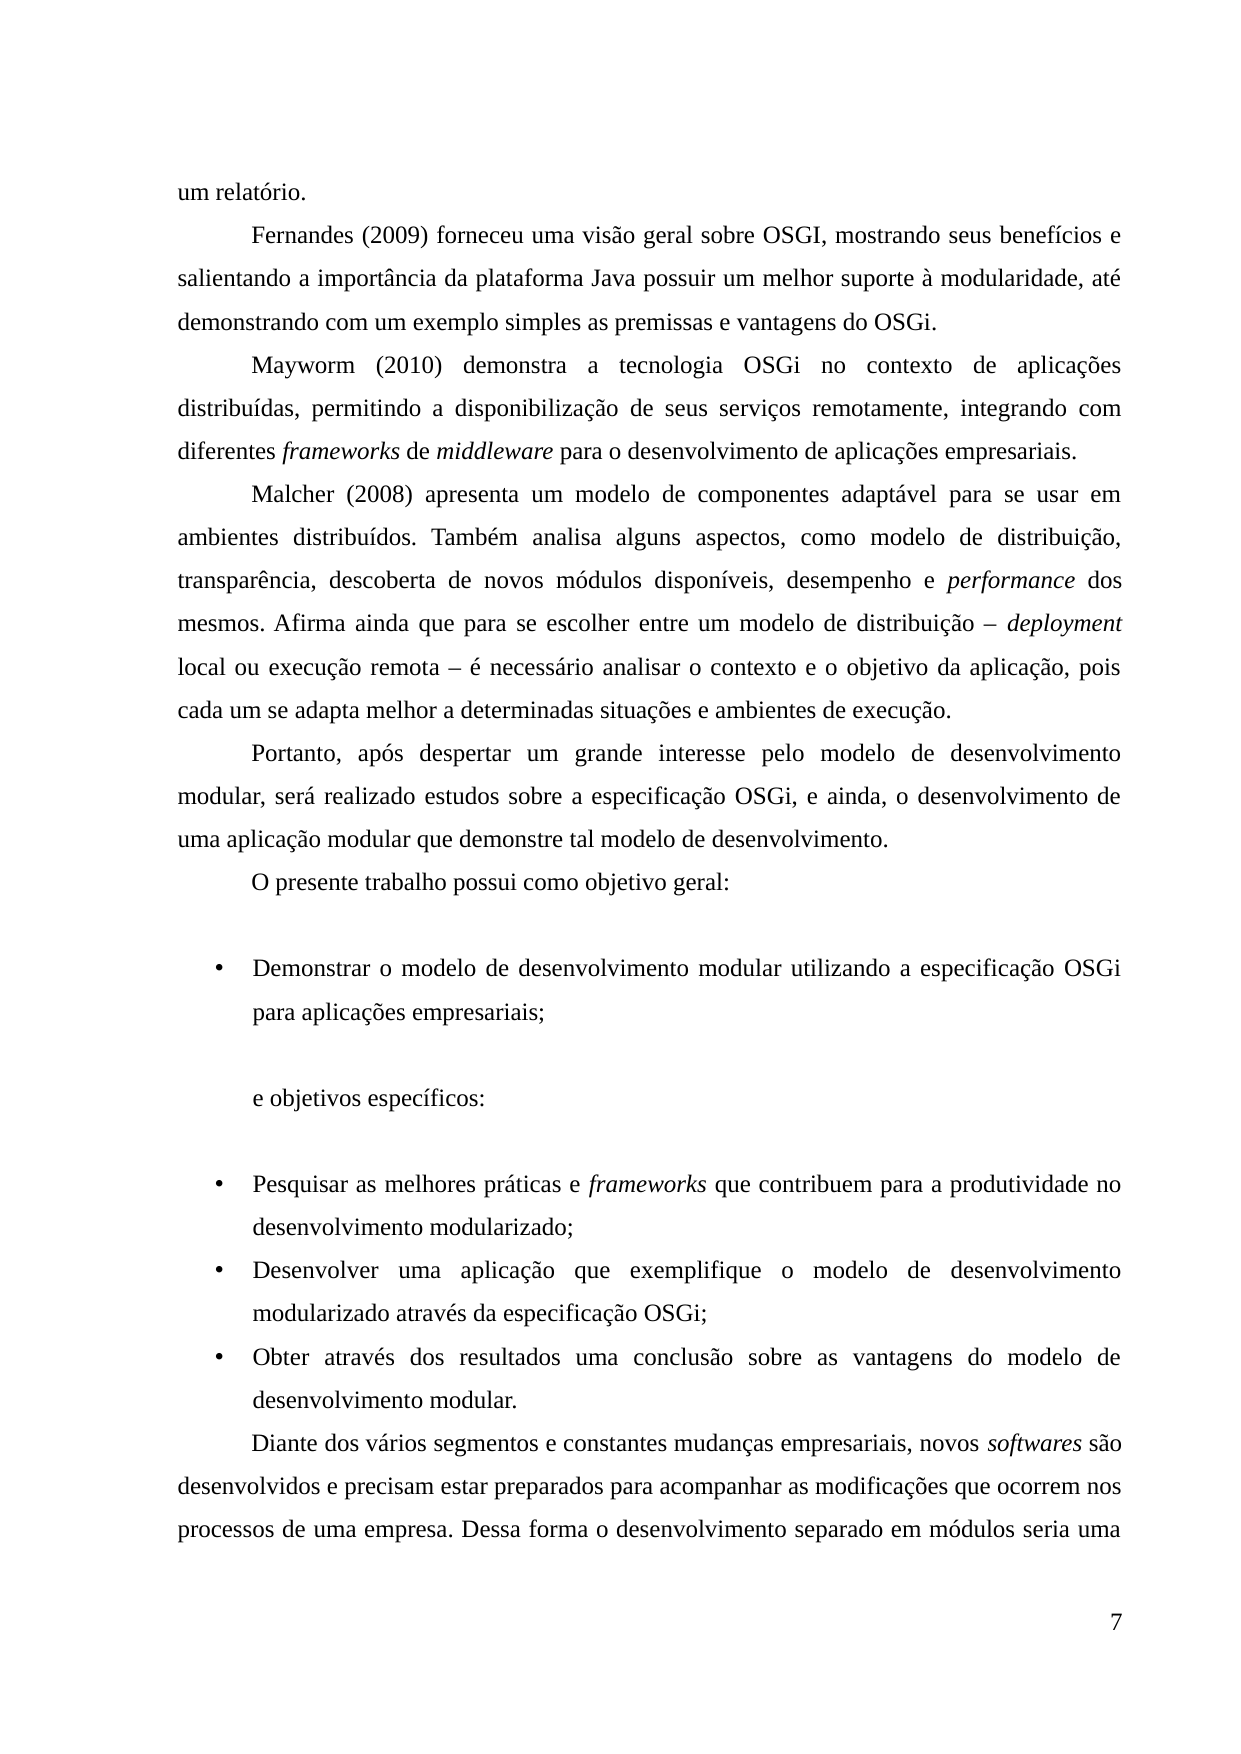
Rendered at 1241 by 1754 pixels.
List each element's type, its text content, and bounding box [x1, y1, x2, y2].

text Fernandes (2009) forneceu uma visão geral sobre OSGI, mostrando seus benefícios e salientando a importância da plataforma Java possuir um melhor suporte à modularidade, até demonstrando com um exemplo simples as premissas e vantagens do OSGi. [177, 220, 1122, 335]
list Demonstrar o modelo de desenvolvimento modular utilizando a especificação OSGi para aplicações empresariais; [215, 953, 1122, 1025]
text O presente trabalho possui como objetivo geral: [177, 867, 1122, 896]
list Desenvolver uma aplicação que exemplifique o modelo de desenvolvimento modularizado através da especificação OSGi; [215, 1255, 1122, 1327]
list Pesquisar as melhores práticas e frameworks que contribuem para a produtividade no desenvolvimento modularizado; [215, 1169, 1122, 1241]
text um relatório. [177, 177, 1122, 206]
text Diante dos vários segmentos e constantes mudanças empresariais, novos softwares são desenvolvidos e precisam estar preparados para acompanhar as modificações que ocorrem nos processos de uma empresa. Dessa forma o desenvolvimento separado em módulos seria uma [177, 1428, 1122, 1543]
text Malcher (2008) apresenta um modelo de componentes adaptável para se usar em ambientes distribuídos. Também analisa alguns aspectos, como modelo de distribuição, transparência, descoberta de novos módulos disponíveis, desempenho e performance dos mesmos. Afirma ainda que para se escolher entre um modelo de distribuição – deployment local ou execução remota – é necessário analisar o contexto e o objetivo da aplicação, pois cada um se adapta melhor a determinadas situações e ambientes de execução. [177, 479, 1122, 723]
text Mayworm (2010) demonstra a tecnologia OSGi no contexto de aplicações distribuídas, permitindo a disponibilização de seus serviços remotamente, integrando com diferentes frameworks de middleware para o desenvolvimento de aplicações empresariais. [177, 350, 1122, 465]
list e objetivos específicos: [215, 1083, 1122, 1112]
list Obter através dos resultados uma conclusão sobre as vantagens do modelo de desenvolvimento modular. [215, 1342, 1122, 1413]
text Portanto, após despertar um grande interesse pelo modelo de desenvolvimento modular, será realizado estudos sobre a especificação OSGi, e ainda, o desenvolvimento de uma aplicação modular que demonstre tal modelo de desenvolvimento. [177, 738, 1122, 853]
